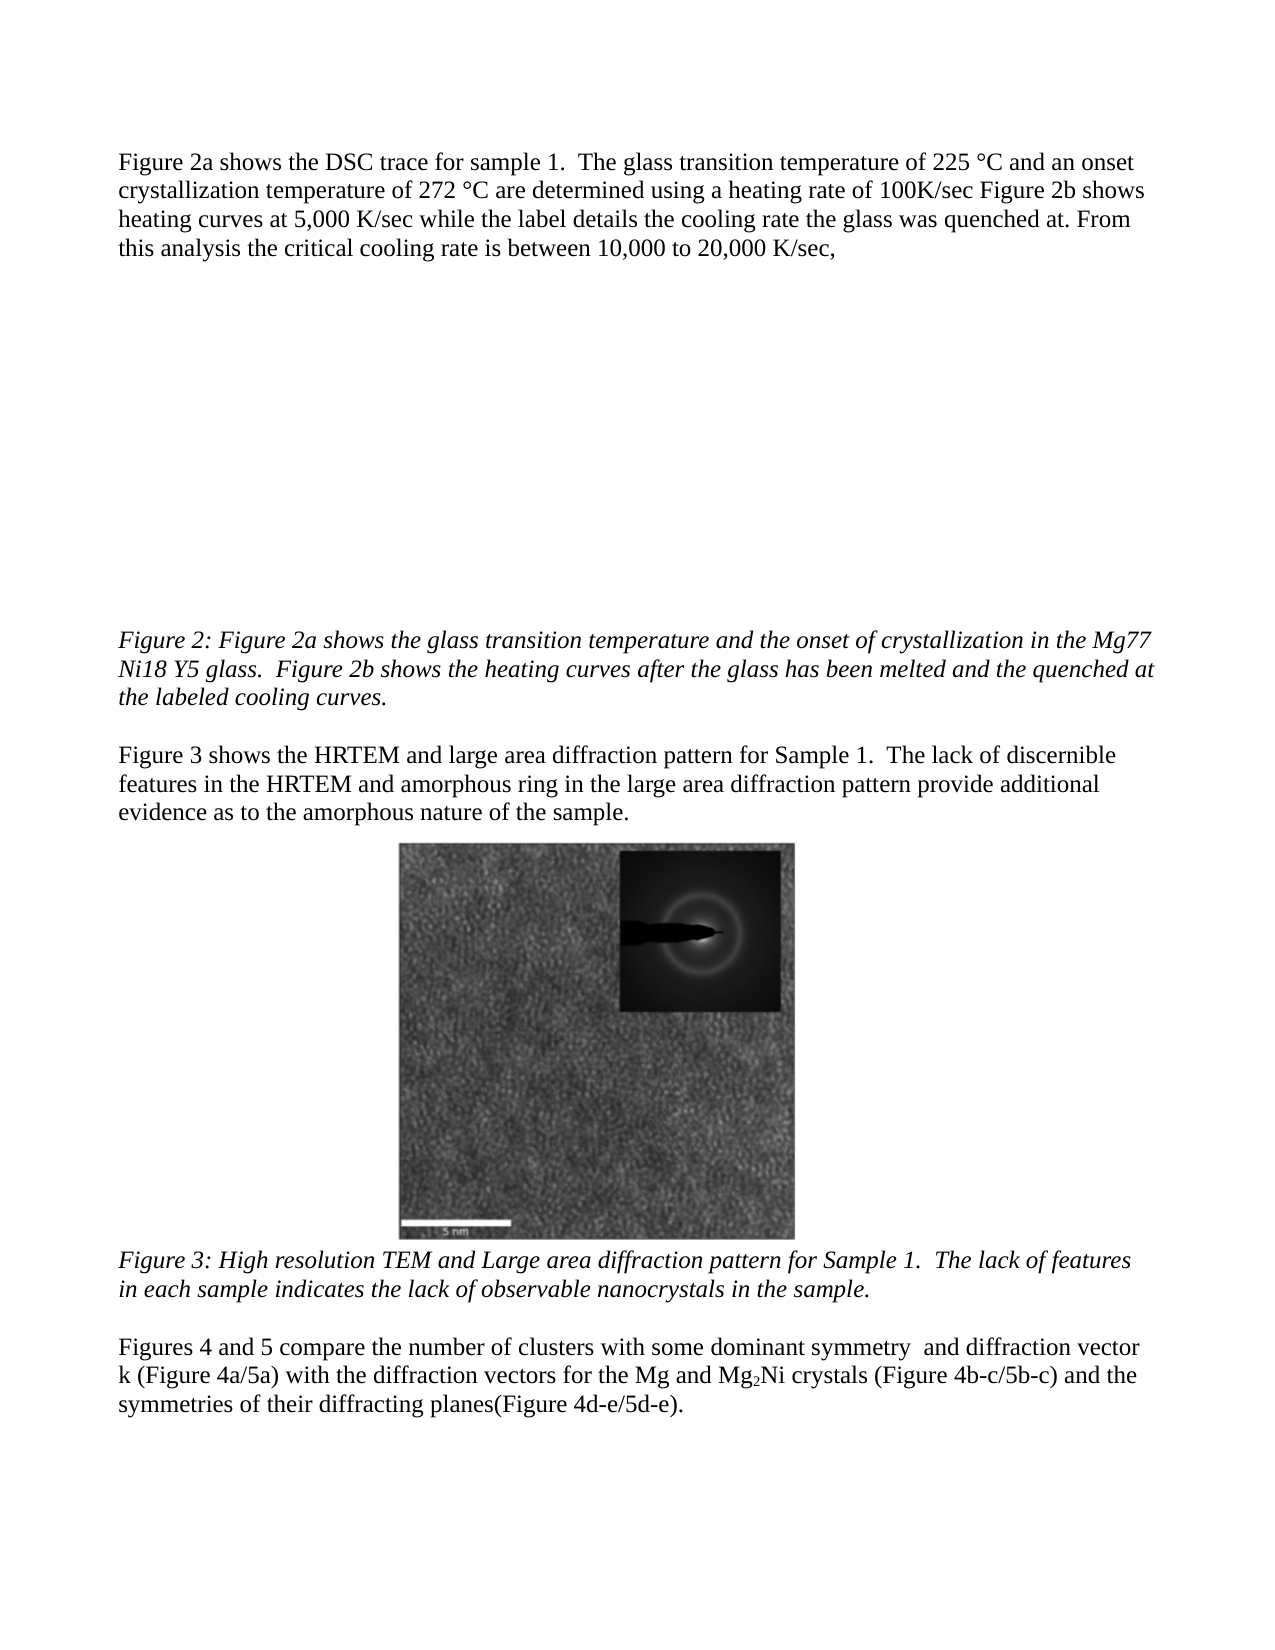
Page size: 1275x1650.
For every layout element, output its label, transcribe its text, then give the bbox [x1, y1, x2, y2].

text Figures 4 and 5 compare the number of clusters with some dominant symmetry and diffraction vector k (Figure 4a/5a) with the diffraction vectors for the Mg and Mg2Ni crystals (Figure 4b-c/5b-c) and the symmetries of their diffracting planes(Figure 4d-e/5d-e). [118, 1332, 1157, 1418]
text Figure 3: High resolution TEM and Large area diffraction pattern for Sample 1. The lack of features in each sample indicates the lack of observable nanocrystals in the sample. [118, 1246, 1157, 1303]
picture [118, 826, 1094, 1246]
text Figure 2: Figure 2a shows the glass transition temperature and the onset of crystallization in the Mg77 Ni18 Y5 glass. Figure 2b shows the heating curves after the glass has been melted and the quenched at the labeled cooling curves. [118, 625, 1157, 711]
text Figure 3 shows the HRTEM and large area diffraction pattern for Sample 1. The lack of discernible features in the HRTEM and amorphous ring in the large area diffraction pattern provide additional evidence as to the amorphous nature of the sample. [118, 740, 1157, 826]
text Figure 2a shows the DSC trace for sample 1. The glass transition temperature of 225 °C and an onset crystallization temperature of 272 °C are determined using a heating rate of 100K/sec Figure 2b shows heating curves at 5,000 K/sec while the label details the cooling rate the glass was quenched at. From this analysis the critical cooling rate is between 10,000 to 20,000 K/sec, [118, 147, 1157, 262]
